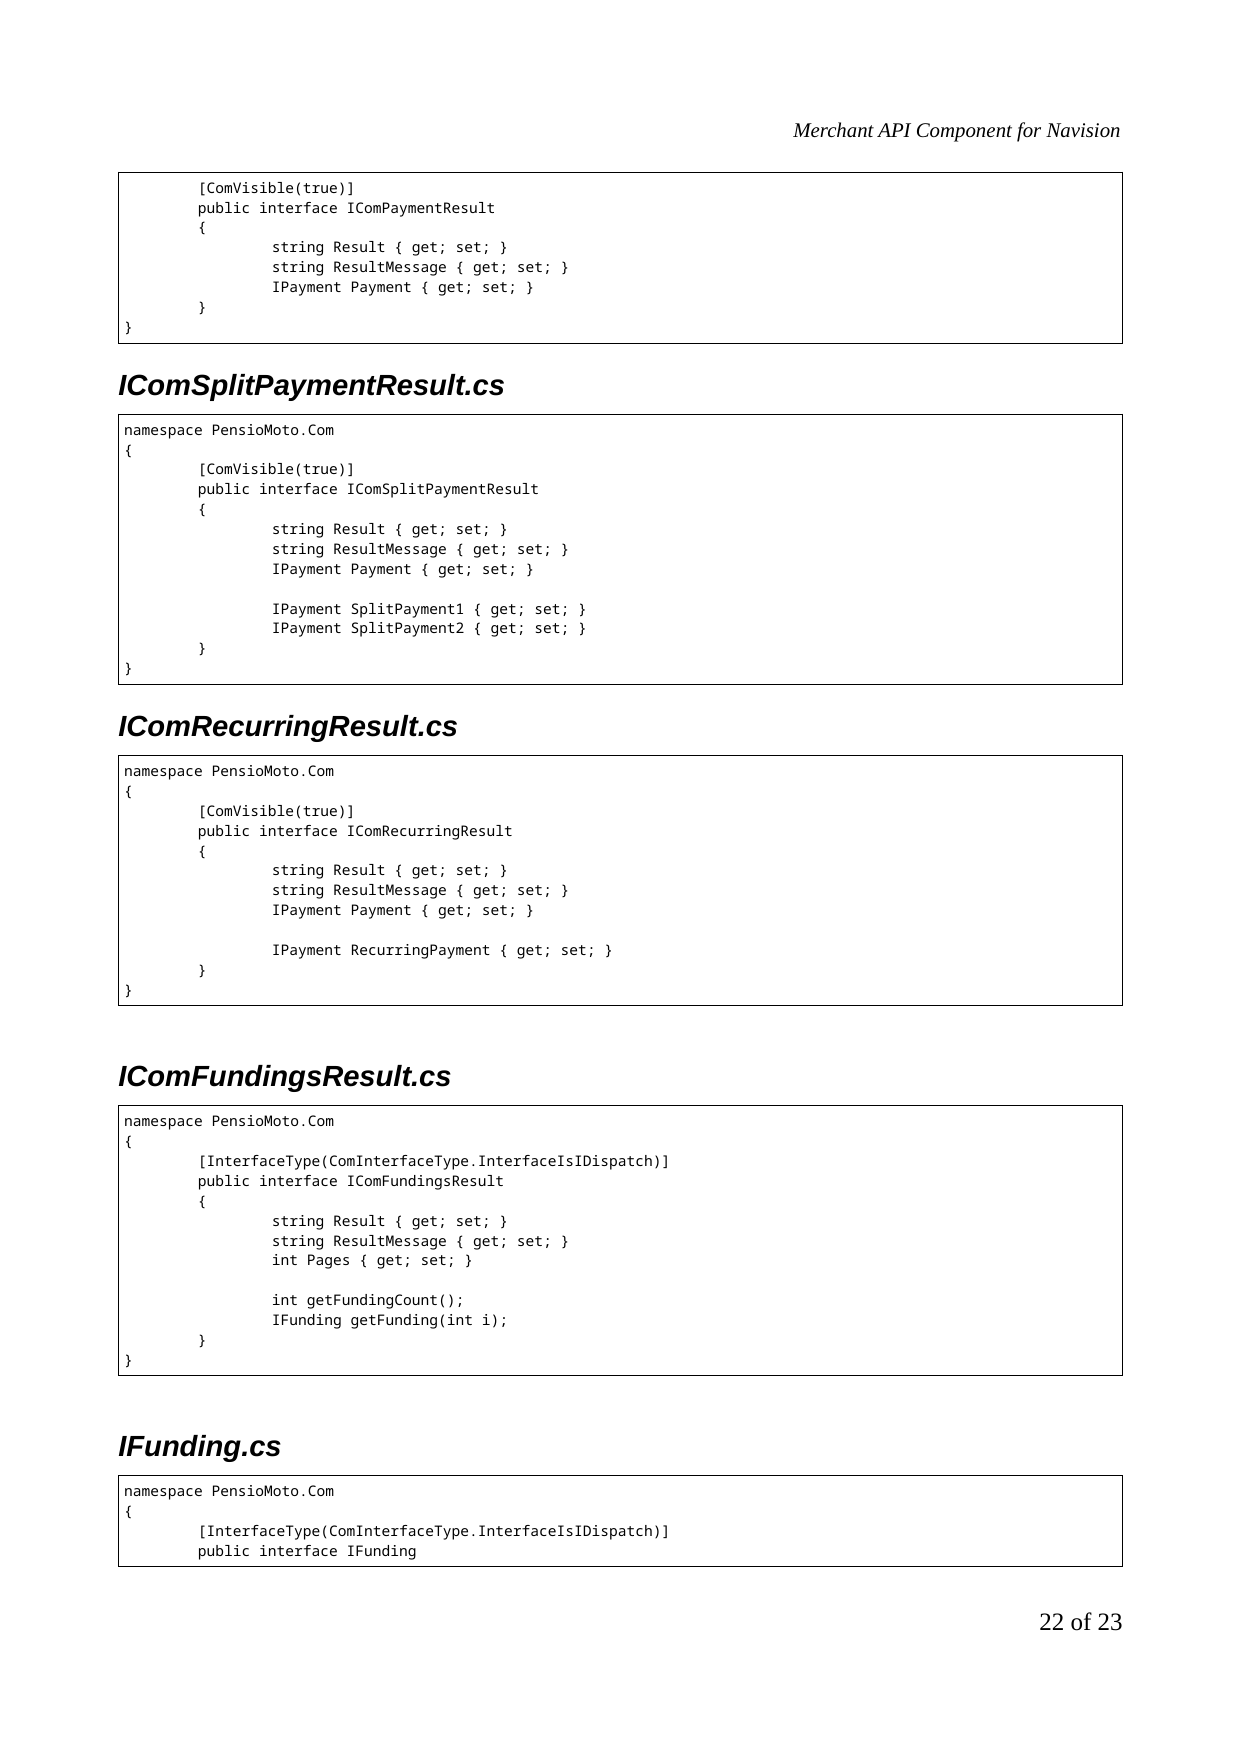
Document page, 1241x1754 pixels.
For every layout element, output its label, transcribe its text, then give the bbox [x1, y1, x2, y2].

table_header namespace PensioMoto.Com { [InterfaceType(ComInterfaceType.InterfaceIsIDispatch)] public interface IComFundingsResult { string Result { get; set; } string ResultMessage { get; set; } int Pages { get; set; } int getFundingCount(); IFunding getFunding(int i); } } [119, 1106, 1122, 1375]
table_header namespace PensioMoto.Com { [InterfaceType(ComInterfaceType.InterfaceIsIDispatch)] public interface IFunding [119, 1476, 1122, 1566]
table_header [ComVisible(true)] public interface IComPaymentResult { string Result { get; set; } string ResultMessage { get; set; } IPayment Payment { get; set; } } } [119, 173, 1122, 342]
subtitle IComRecurringResult.cs [118, 709, 1122, 742]
subtitle IFunding.cs [118, 1429, 1122, 1463]
table_header namespace PensioMoto.Com { [ComVisible(true)] public interface IComRecurringResult { string Result { get; set; } string ResultMessage { get; set; } IPayment Payment { get; set; } IPayment RecurringPayment { get; set; } } } [119, 756, 1122, 1005]
subtitle IComSplitPaymentResult.cs [118, 367, 1122, 401]
subtitle IComFundingsResult.cs [118, 1059, 1122, 1093]
table_header namespace PensioMoto.Com { [ComVisible(true)] public interface IComSplitPaymentResult { string Result { get; set; } string ResultMessage { get; set; } IPayment Payment { get; set; } IPayment SplitPayment1 { get; set; } IPayment SplitPayment2 { get; set; } } } [119, 415, 1122, 684]
